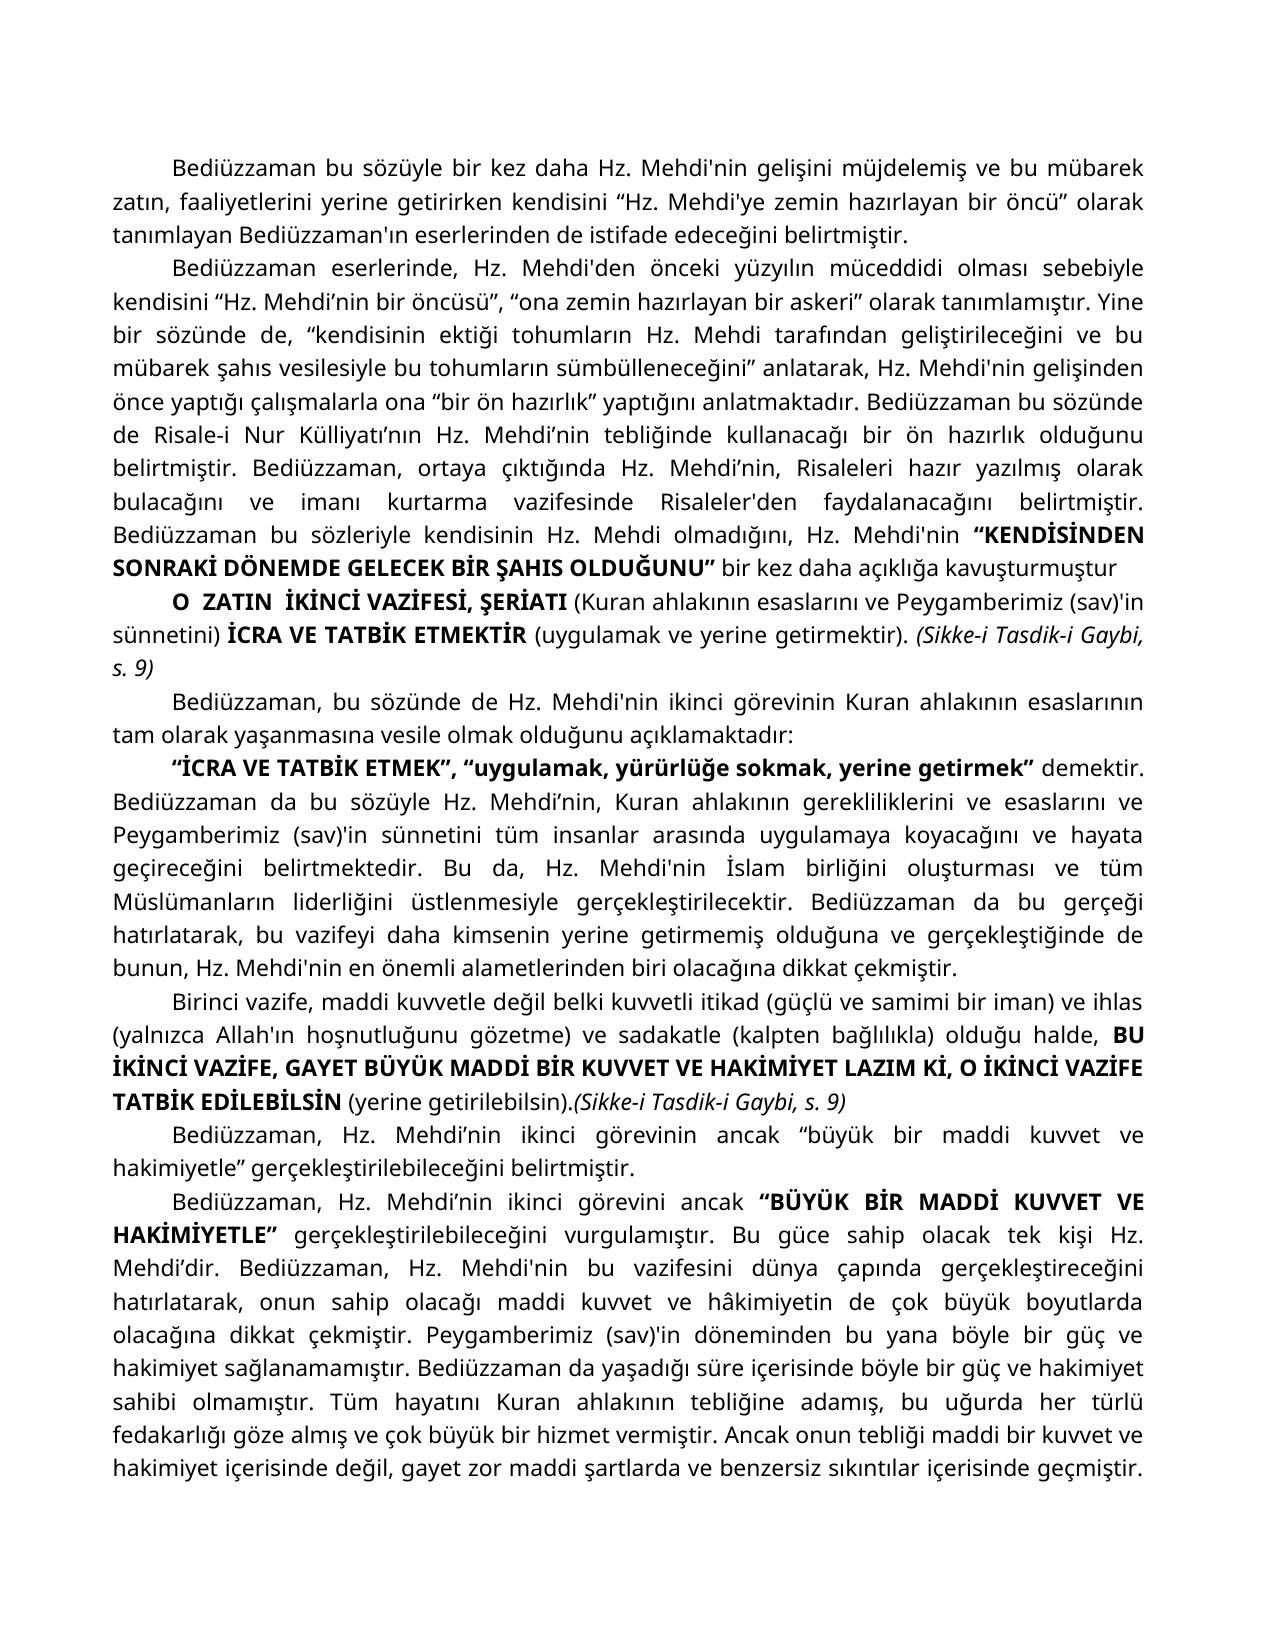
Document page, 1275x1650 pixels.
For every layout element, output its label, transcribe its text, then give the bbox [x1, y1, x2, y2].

text O ZATIN İKİNCİ VAZİFESİ, ŞERİATI (Kuran ahlakının esaslarını ve Peygamberimiz (sav)'in sünnetini) İCRA VE TATBİK ETMEKTİR (uygulamak ve yerine getirmektir). (Sikke-i Tasdik-i Gaybi, s. 9) [112, 583, 1145, 683]
text Bediüzzaman eserlerinde, Hz. Mehdi'den önceki yüzyılın müceddidi olması sebebiyle kendisini “Hz. Mehdi’nin bir öncüsü”, “ona zemin hazırlayan bir askeri” olarak tanımlamıştır. Yine bir sözünde de, “kendisinin ektiği tohumların Hz. Mehdi tarafından geliştirileceğini ve bu mübarek şahıs vesilesiyle bu tohumların sümbülleneceğini” anlatarak, Hz. Mehdi'nin gelişinden önce yaptığı çalışmalarla ona “bir ön hazırlık” yaptığını anlatmaktadır. Bediüzzaman bu sözünde de Risale-i Nur Külliyatı’nın Hz. Mehdi’nin tebliğinde kullanacağı bir ön hazırlık olduğunu belirtmiştir. Bediüzzaman, ortaya çıktığında Hz. Mehdi’nin, Risaleleri hazır yazılmış olarak bulacağını ve imanı kurtarma vazifesinde Risaleler'den faydalanacağını belirtmiştir. Bediüzzaman bu sözleriyle kendisinin Hz. Mehdi olmadığını, Hz. Mehdi'nin “KENDİSİNDEN SONRAKİ DÖNEMDE GELECEK BİR ŞAHIS OLDUĞUNU” bir kez daha açıklığa kavuşturmuştur [112, 250, 1145, 583]
text Bediüzzaman, Hz. Mehdi’nin ikinci görevini ancak “BÜYÜK BİR MADDİ KUVVET VE HAKİMİYETLE” gerçekleştirilebileceğini vurgulamıştır. Bu güce sahip olacak tek kişi Hz. Mehdi’dir. Bediüzzaman, Hz. Mehdi'nin bu vazifesini dünya çapında gerçekleştireceğini hatırlatarak, onun sahip olacağı maddi kuvvet ve hâkimiyetin de çok büyük boyutlarda olacağına dikkat çekmiştir. Peygamberimiz (sav)'in döneminden bu yana böyle bir güç ve hakimiyet sağlanamamıştır. Bediüzzaman da yaşadığı süre içerisinde böyle bir güç ve hakimiyet sahibi olmamıştır. Tüm hayatını Kuran ahlakının tebliğine adamış, bu uğurda her türlü fedakarlığı göze almış ve çok büyük bir hizmet vermiştir. Ancak onun tebliği maddi bir kuvvet ve hakimiyet içerisinde değil, gayet zor maddi şartlarda ve benzersiz sıkıntılar içerisinde geçmiştir. [112, 1183, 1145, 1483]
text Bediüzzaman, Hz. Mehdi’nin ikinci görevinin ancak “büyük bir maddi kuvvet ve hakimiyetle” gerçekleştirilebileceğini belirtmiştir. [112, 1117, 1145, 1183]
text Bediüzzaman bu sözüyle bir kez daha Hz. Mehdi'nin gelişini müjdelemiş ve bu mübarek zatın, faaliyetlerini yerine getirirken kendisini “Hz. Mehdi'ye zemin hazırlayan bir öncü” olarak tanımlayan Bediüzzaman'ın eserlerinden de istifade edeceğini belirtmiştir. [112, 150, 1145, 250]
text “İCRA VE TATBİK ETMEK”, “uygulamak, yürürlüğe sokmak, yerine getirmek” demektir. Bediüzzaman da bu sözüyle Hz. Mehdi’nin, Kuran ahlakının gerekliliklerini ve esaslarını ve Peygamberimiz (sav)'in sünnetini tüm insanlar arasında uygulamaya koyacağını ve hayata geçireceğini belirtmektedir. Bu da, Hz. Mehdi'nin İslam birliğini oluşturması ve tüm Müslümanların liderliğini üstlenmesiyle gerçekleştirilecektir. Bediüzzaman da bu gerçeği hatırlatarak, bu vazifeyi daha kimsenin yerine getirmemiş olduğuna ve gerçekleştiğinde de bunun, Hz. Mehdi'nin en önemli alametlerinden biri olacağına dikkat çekmiştir. [112, 750, 1145, 983]
text Bediüzzaman, bu sözünde de Hz. Mehdi'nin ikinci görevinin Kuran ahlakının esaslarının tam olarak yaşanmasına vesile olmak olduğunu açıklamaktadır: [112, 683, 1145, 750]
text Birinci vazife, maddi kuvvetle değil belki kuvvetli itikad (güçlü ve samimi bir iman) ve ihlas (yalnızca Allah'ın hoşnutluğunu gözetme) ve sadakatle (kalpten bağlılıkla) olduğu halde, BU İKİNCİ VAZİFE, GAYET BÜYÜK MADDİ BİR KUVVET VE HAKİMİYET LAZIM Kİ, O İKİNCİ VAZİFE TATBİK EDİLEBİLSİN (yerine getirilebilsin).(Sikke-i Tasdik-i Gaybi, s. 9) [112, 983, 1145, 1117]
